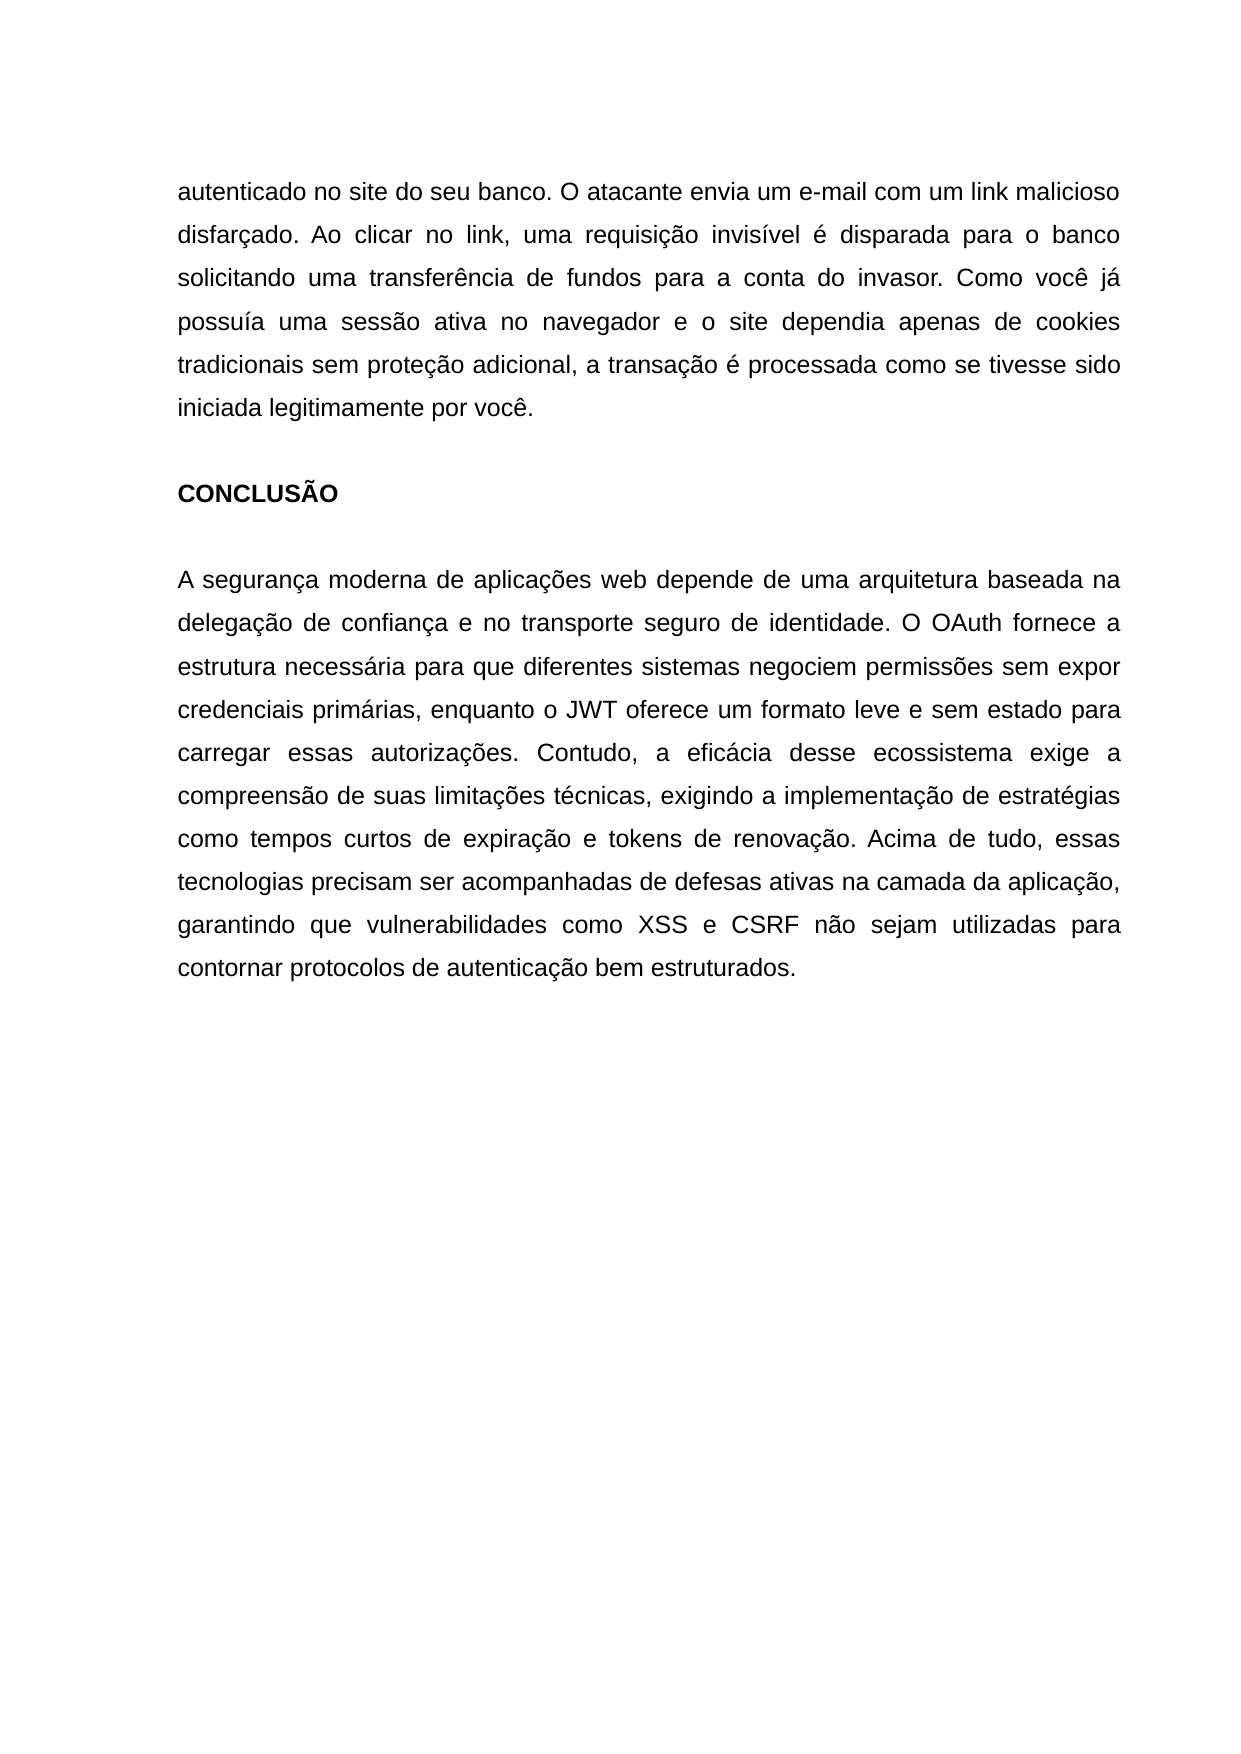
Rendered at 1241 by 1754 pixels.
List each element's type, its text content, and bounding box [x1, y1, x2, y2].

subtitle Conclusão [177, 479, 1122, 508]
text A segurança moderna de aplicações web depende de uma arquitetura baseada na delegação de confiança e no transporte seguro de identidade. O OAuth fornece a estrutura necessária para que diferentes sistemas negociem permissões sem expor credenciais primárias, enquanto o JWT oferece um formato leve e sem estado para carregar essas autorizações. Contudo, a eficácia desse ecossistema exige a compreensão de suas limitações técnicas, exigindo a implementação de estratégias como tempos curtos de expiração e tokens de renovação. Acima de tudo, essas tecnologias precisam ser acompanhadas de defesas ativas na camada da aplicação, garantindo que vulnerabilidades como XSS e CSRF não sejam utilizadas para contornar protocolos de autenticação bem estruturados. [177, 565, 1122, 982]
text autenticado no site do seu banco. O atacante envia um e-mail com um link malicioso disfarçado. Ao clicar no link, uma requisição invisível é disparada para o banco solicitando uma transferência de fundos para a conta do invasor. Como você já possuía uma sessão ativa no navegador e o site dependia apenas de cookies tradicionais sem proteção adicional, a transação é processada como se tivesse sido iniciada legitimamente por você. [177, 177, 1122, 422]
